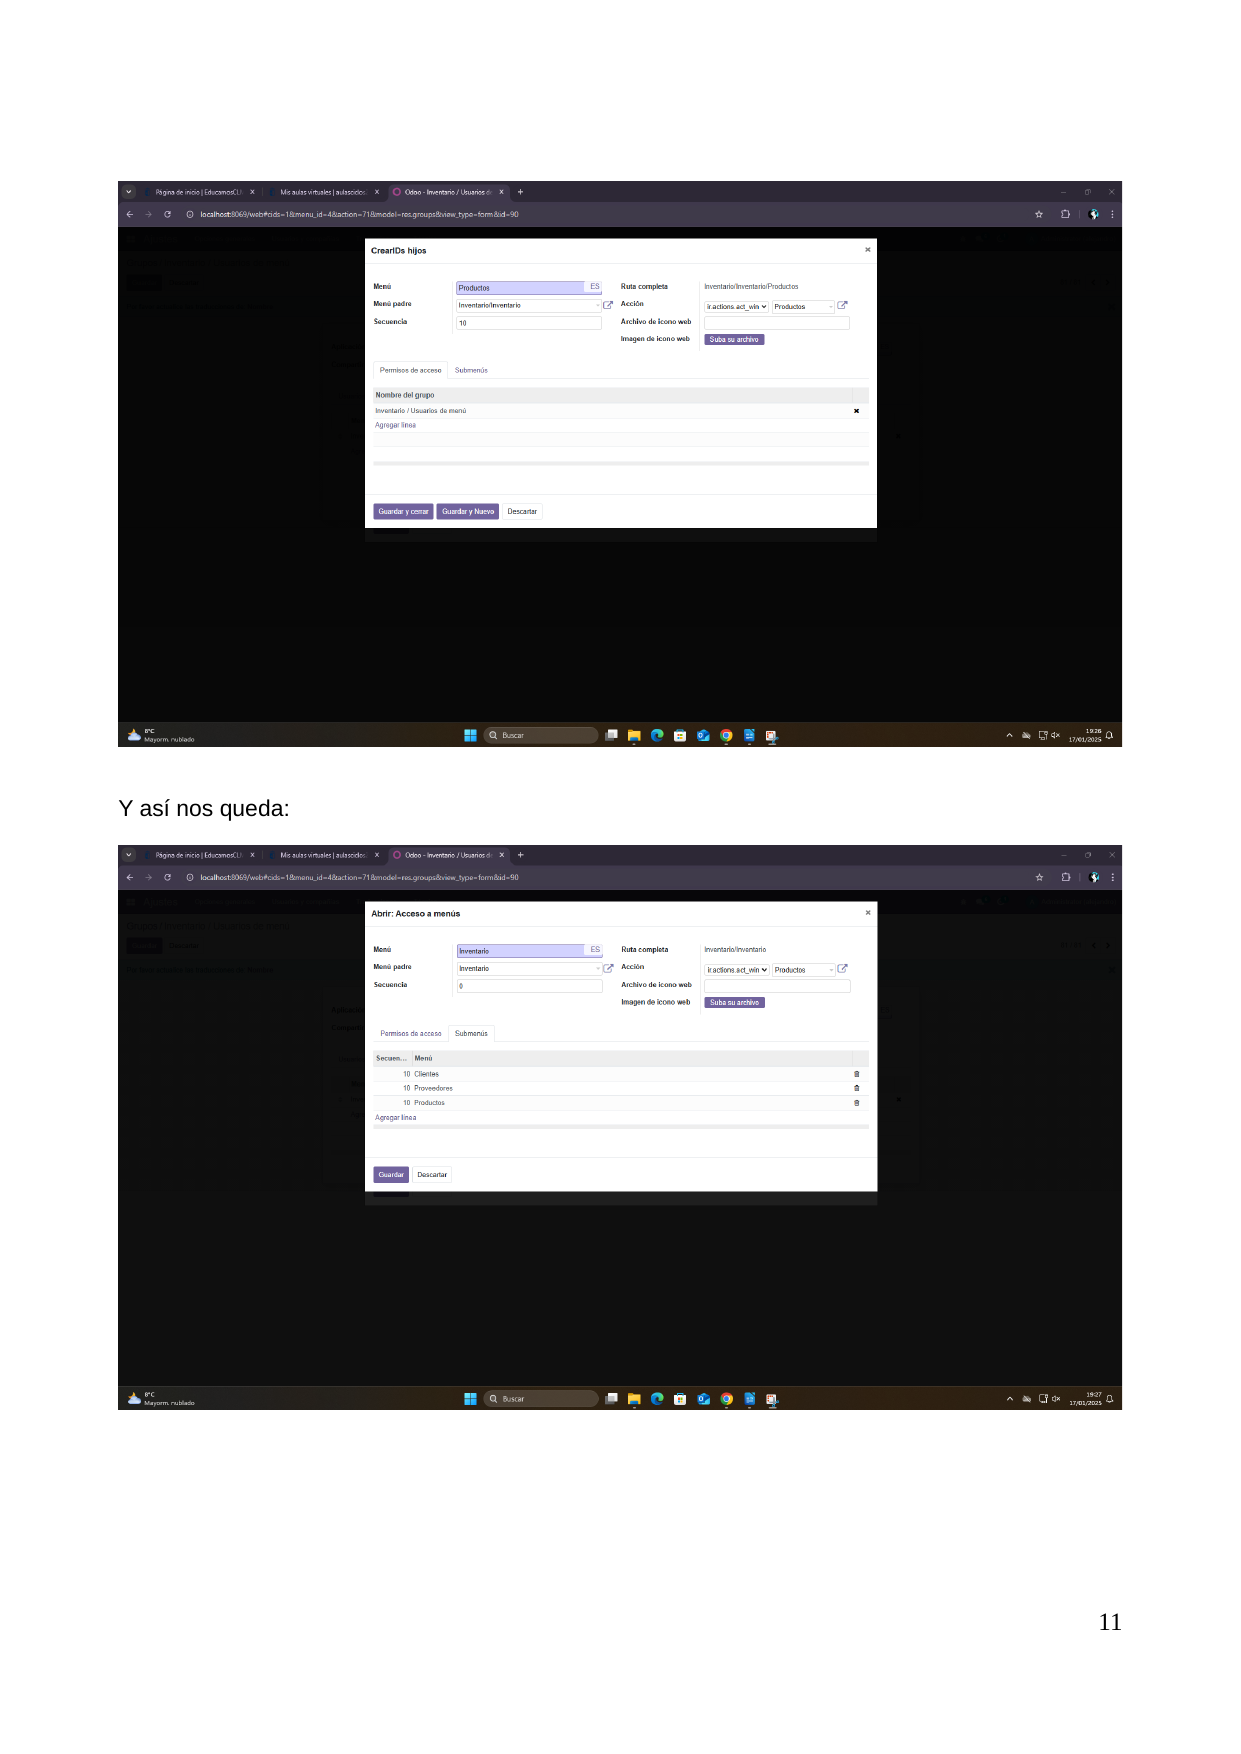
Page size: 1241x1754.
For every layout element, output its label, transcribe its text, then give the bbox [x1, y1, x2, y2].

picture [118, 181, 1123, 747]
picture [118, 845, 1123, 1410]
text Y así nos queda: [118, 795, 1122, 821]
